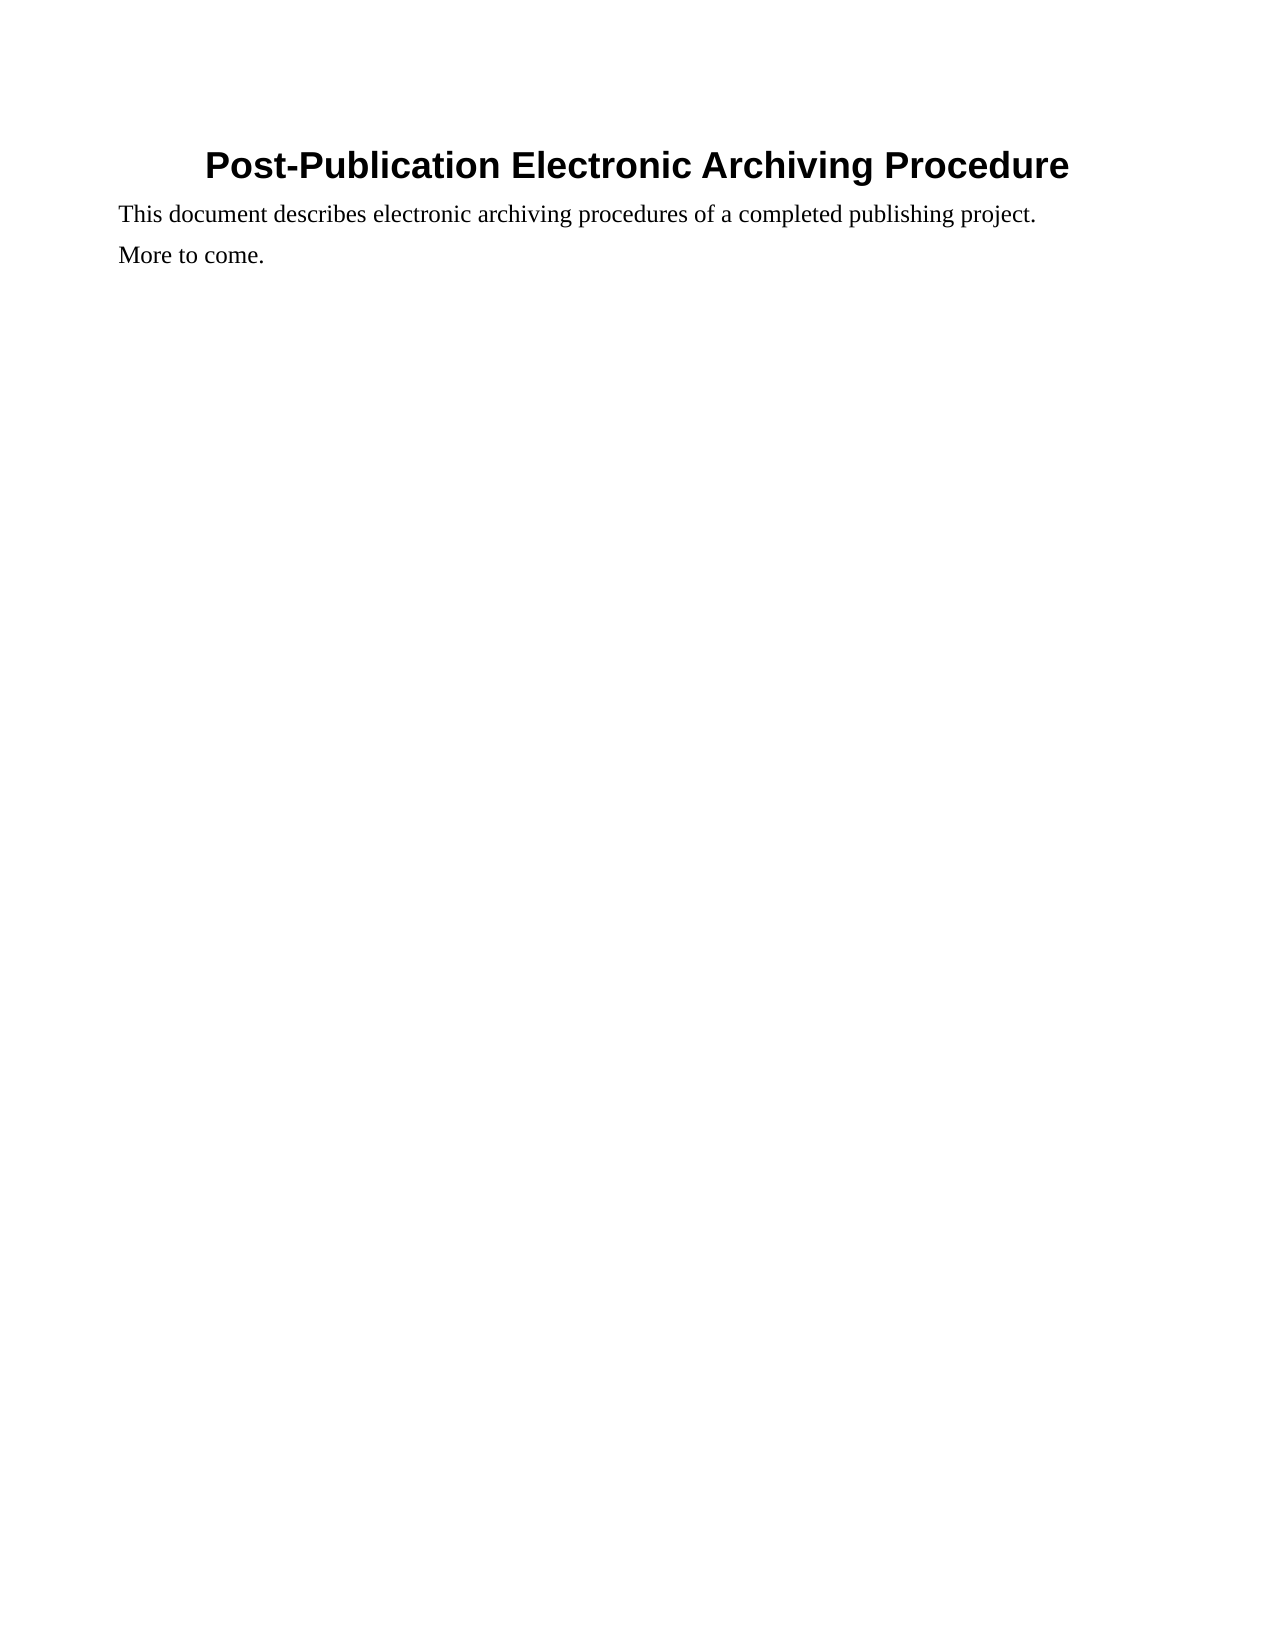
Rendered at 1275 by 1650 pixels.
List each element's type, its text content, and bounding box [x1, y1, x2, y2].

text More to come. [118, 240, 1157, 269]
text This document describes electronic archiving procedures of a completed publishing project. [118, 199, 1157, 227]
title Post-Publication Electronic Archiving Procedure [118, 143, 1157, 186]
